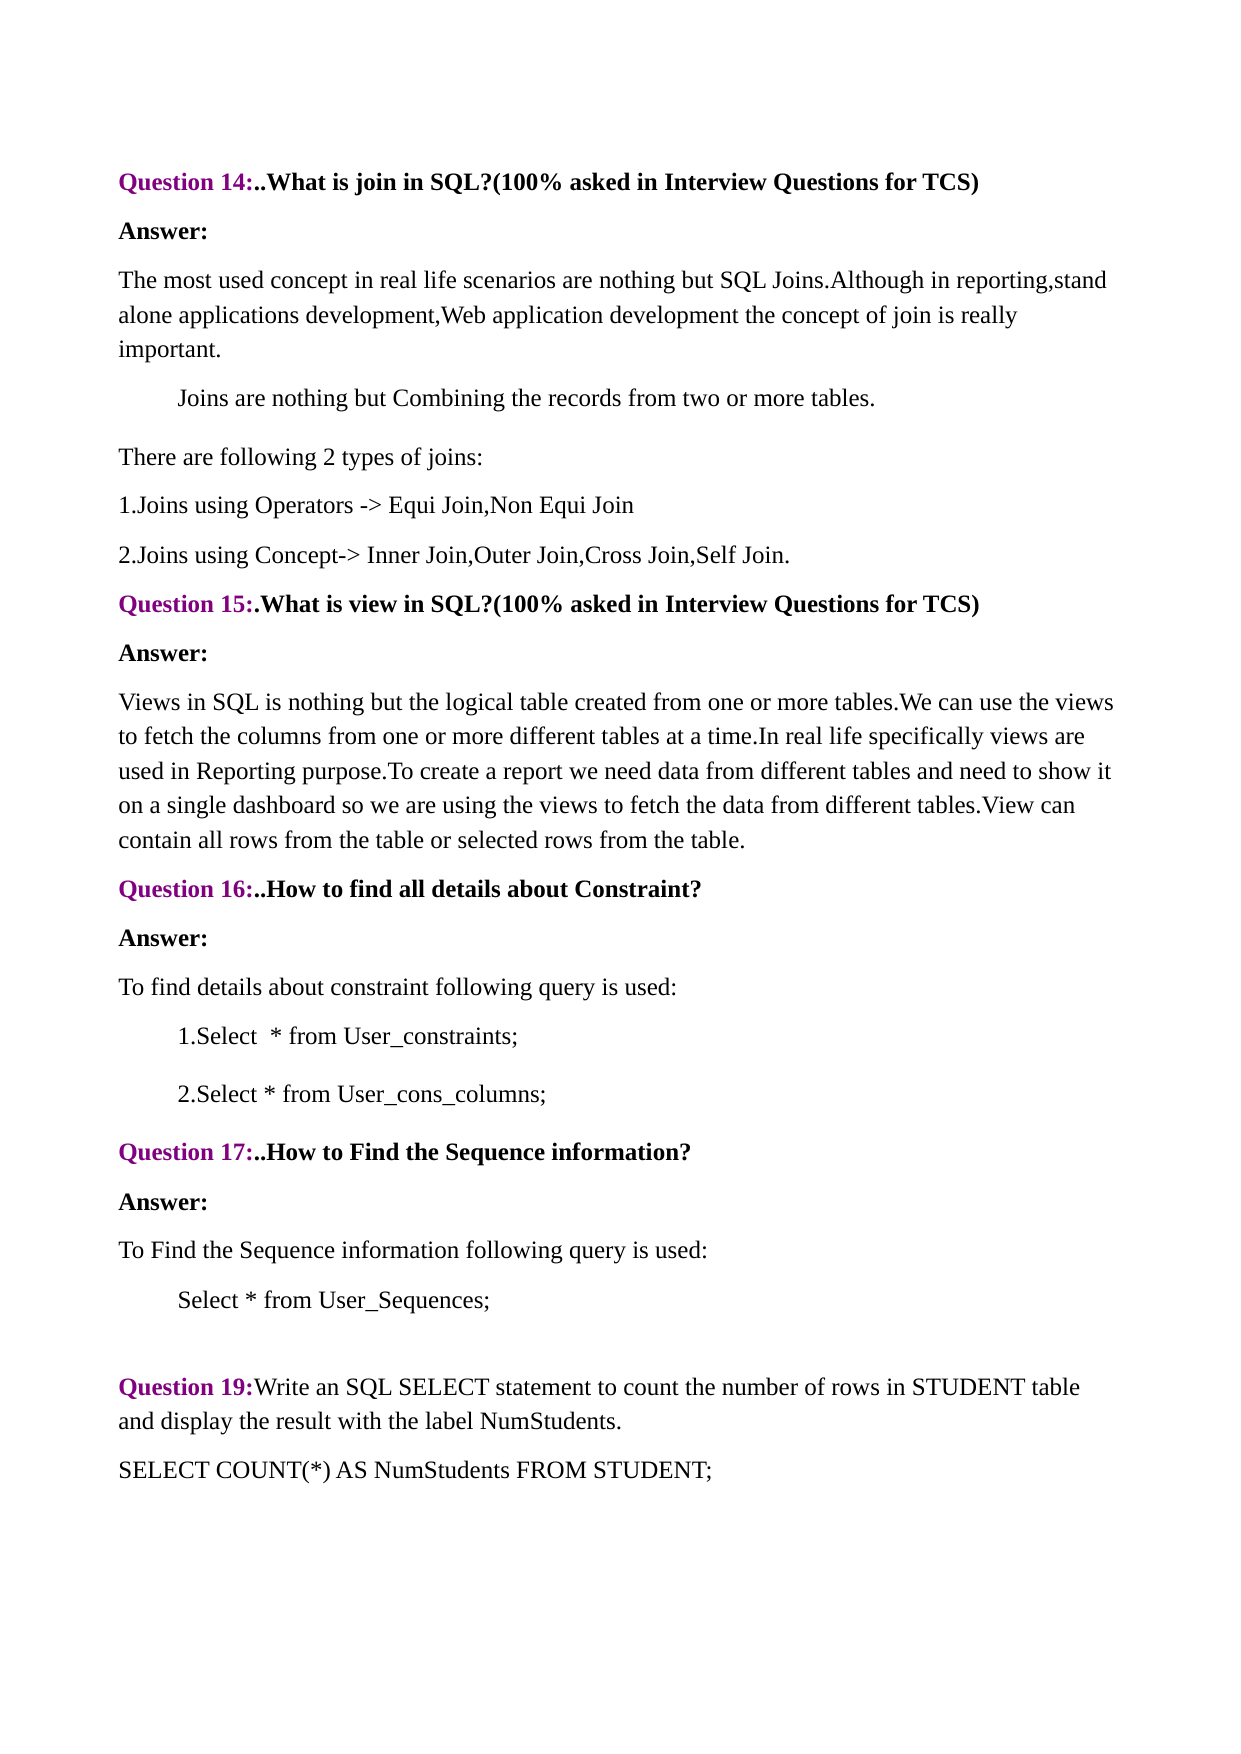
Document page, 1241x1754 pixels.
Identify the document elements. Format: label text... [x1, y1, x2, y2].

text Question 19:Write an SQL SELECT statement to count the number of rows in STUDENT table and display the result with the label NumStudents. [118, 1372, 1122, 1435]
text Answer: [118, 923, 1122, 952]
text Select * from User_Sequences; [177, 1285, 1063, 1313]
text 1.Select * from User_constraints; [177, 1021, 1063, 1050]
text 1.Joins using Operators -> Equi Join,Non Equi Join [118, 491, 1122, 519]
text Answer: [118, 638, 1122, 667]
text There are following 2 types of joins: [118, 442, 1122, 470]
text To find details about constraint following query is used: [118, 972, 1122, 1001]
text The most used concept in real life scenarios are nothing but SQL Joins.Although in reporting,stand alone applications development,Web application development the concept of join is really important. [118, 265, 1122, 363]
text SELECT COUNT(*) AS NumStudents FROM STUDENT; [118, 1455, 1122, 1484]
text Question 15:.What is view in SQL?(100% asked in Interview Questions for TCS) [118, 589, 1122, 617]
text Views in SQL is nothing but the logical table created from one or more tables.We can use the views to fetch the columns from one or more different tables at a time.In real life specifically views are used in Reporting purpose.To create a report we need data from different tables and need to show it on a single dashboard so we are using the views to fetch the data from different tables.View can contain all rows from the table or selected rows from the table. [118, 687, 1122, 853]
text Question 16:..How to find all details about Constraint? [118, 874, 1122, 903]
text Joins are nothing but Combining the records from two or more tables. [177, 383, 1063, 412]
text 2.Select * from User_cons_columns; [177, 1079, 1063, 1108]
text Question 17:..How to Find the Sequence information? [118, 1137, 1122, 1166]
text 2.Joins using Concept-> Inner Join,Outer Join,Cross Join,Self Join. [118, 540, 1122, 568]
text Answer: [118, 216, 1122, 245]
text To Find the Sequence information following query is used: [118, 1236, 1122, 1264]
text Question 14:..What is join in SQL?(100% asked in Interview Questions for TCS) [118, 167, 1122, 196]
text Answer: [118, 1187, 1122, 1215]
